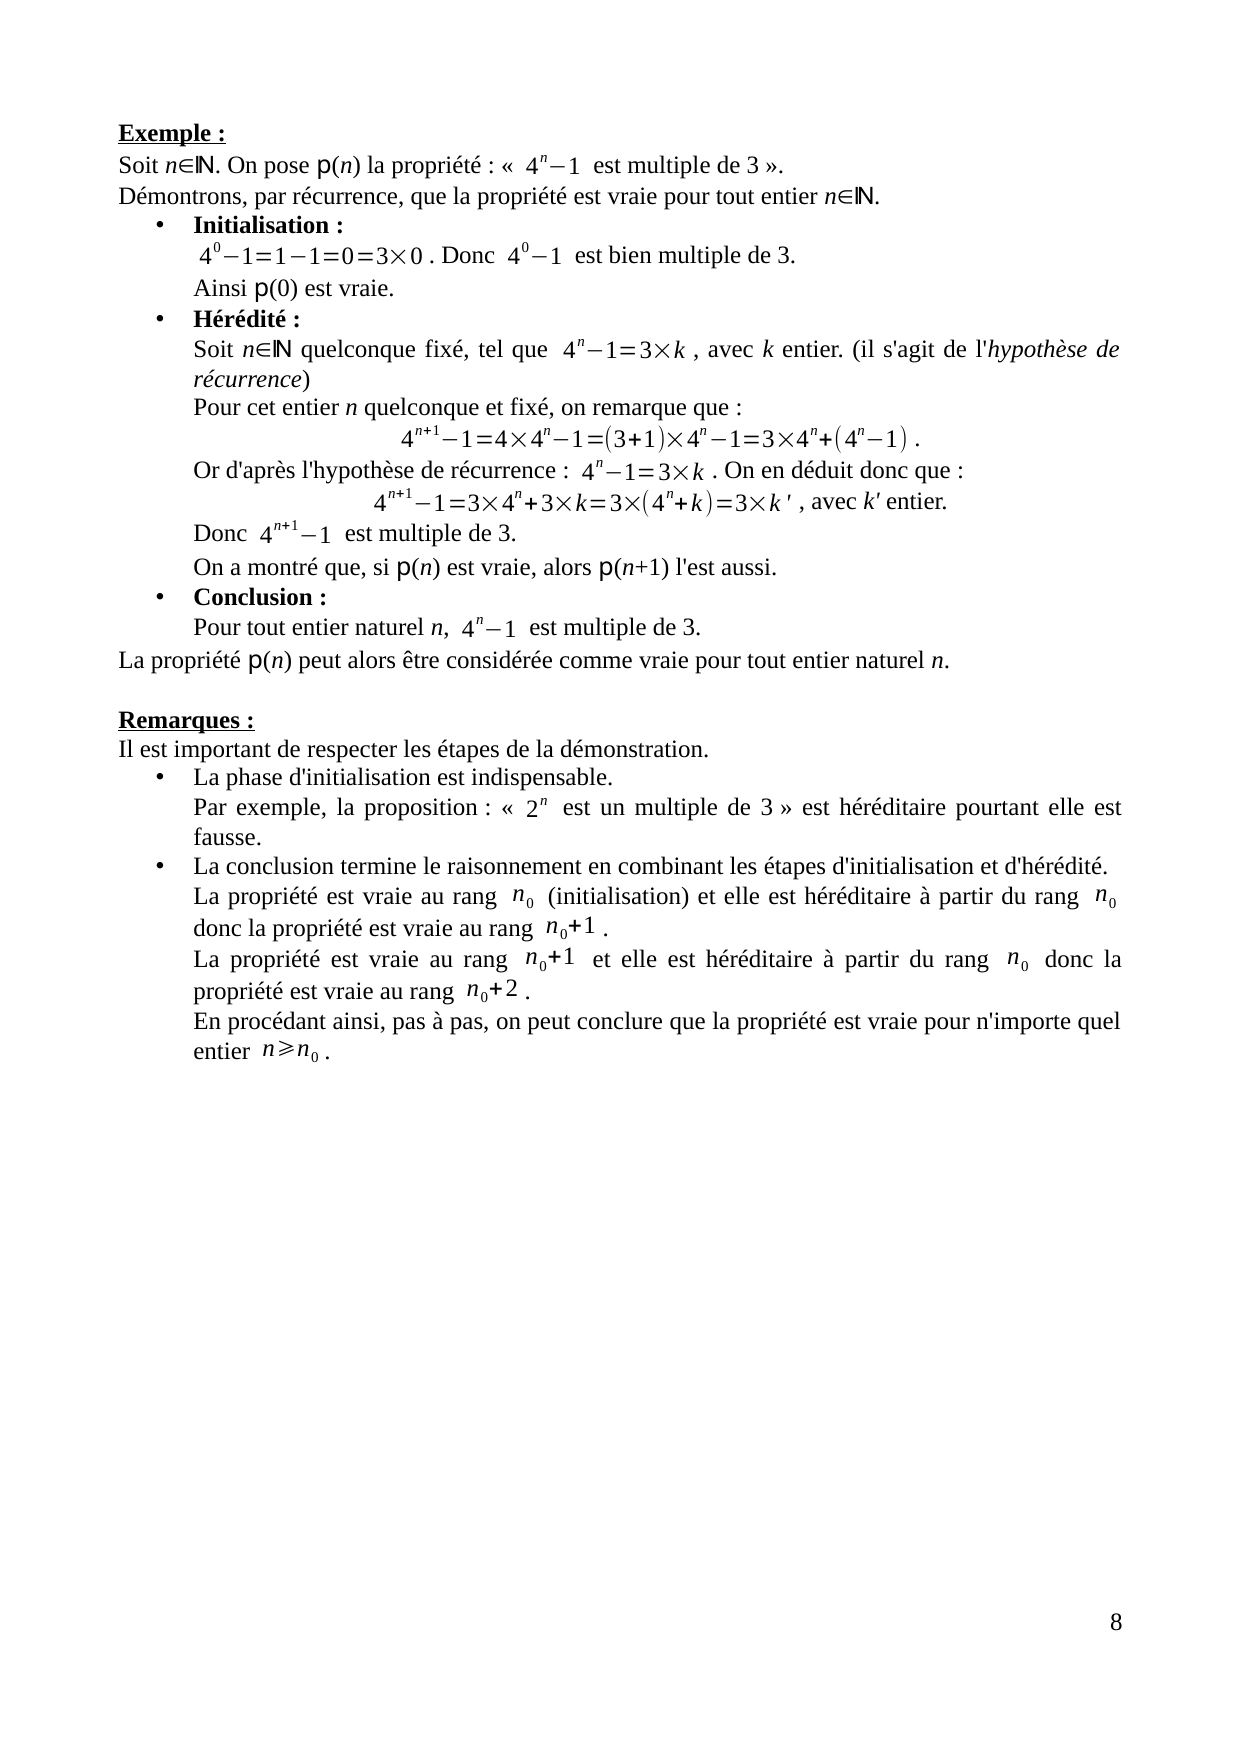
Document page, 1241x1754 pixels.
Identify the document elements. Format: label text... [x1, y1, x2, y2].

list Pour tout entier naturel n, est multiple de 3. [156, 611, 1122, 642]
text Exemple : [118, 118, 1122, 147]
list Or d'après l'hypothèse de récurrence : . On en déduit donc que : [156, 453, 1122, 485]
list Initialisation : [156, 210, 1122, 238]
list . Donc est bien multiple de 3. [156, 238, 1122, 270]
list On a montré que, si p(n) est vraie, alors p(n+1) l'est aussi. [156, 548, 1122, 582]
text Soit n∈ℕ. On pose p(n) la propriété : « est multiple de 3 ». [118, 147, 1122, 181]
list La propriété est vraie au rang (initialisation) et elle est héréditaire à partir du rang donc la propriété est vraie au rang . [156, 880, 1122, 943]
text Remarques : [118, 705, 1122, 734]
text Démontrons, par récurrence, que la propriété est vraie pour tout entier n∈ℕ. [118, 181, 1122, 210]
text La propriété p(n) peut alors être considérée comme vraie pour tout entier naturel n. [118, 642, 1122, 676]
list , avec k' entier. [156, 485, 1122, 517]
list Donc est multiple de 3. [156, 517, 1122, 548]
list La phase d'initialisation est indispensable. [156, 762, 1122, 791]
list . [156, 421, 1122, 453]
list Pour cet entier n quelconque et fixé, on remarque que : [156, 392, 1122, 421]
list Conclusion : [156, 582, 1122, 611]
text Il est important de respecter les étapes de la démonstration. [118, 734, 1122, 762]
list La propriété est vraie au rang et elle est héréditaire à partir du rang donc la propriété est vraie au rang . [156, 943, 1122, 1006]
list Hérédité : [156, 304, 1122, 332]
list Ainsi p(0) est vraie. [156, 270, 1122, 304]
list En procédant ainsi, pas à pas, on peut conclure que la propriété est vraie pour n'importe quel entier . [156, 1006, 1122, 1066]
list La conclusion termine le raisonnement en combinant les étapes d'initialisation et d'hérédité. [156, 851, 1122, 880]
list Soit n∈ℕ quelconque fixé, tel que , avec k entier. (il s'agit de l'hypothèse de récurrence) [156, 332, 1122, 392]
list Par exemple, la proposition : « est un multiple de 3 » est héréditaire pourtant elle est fausse. [156, 791, 1122, 851]
